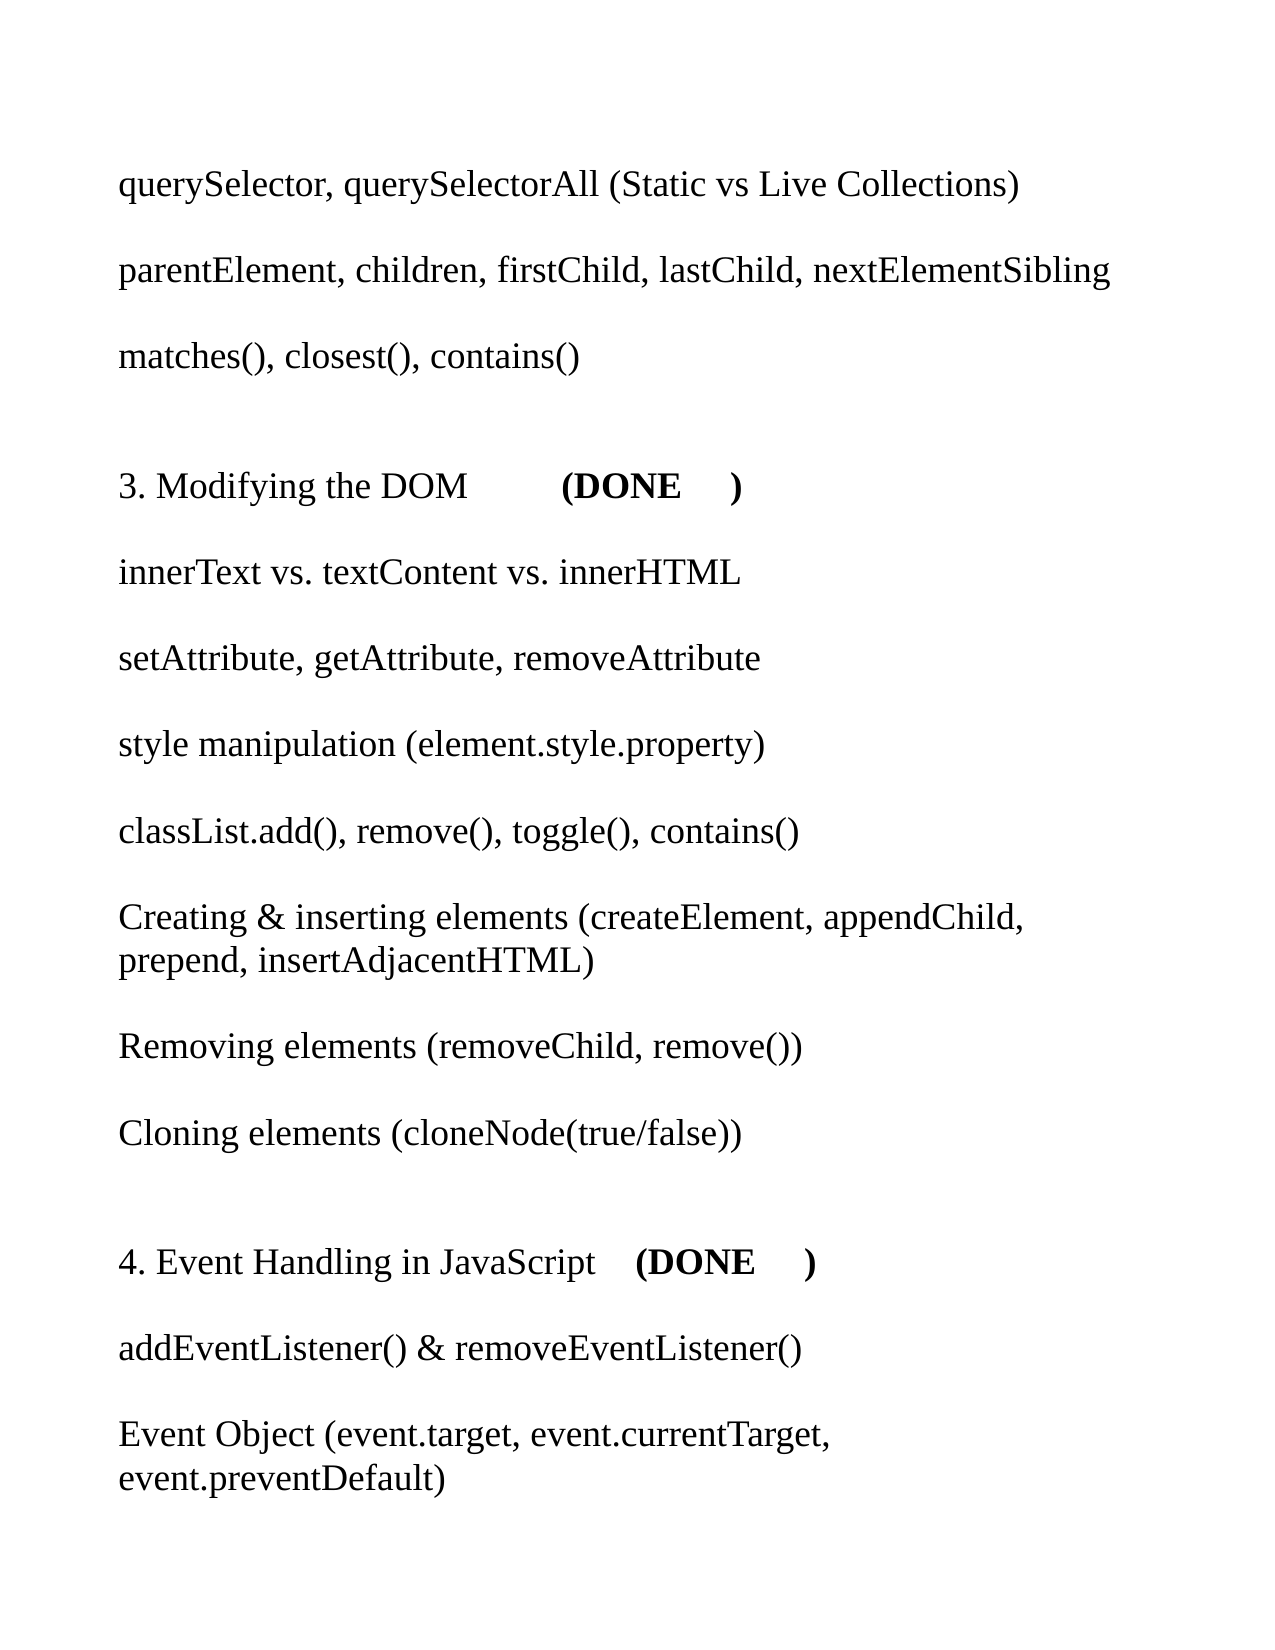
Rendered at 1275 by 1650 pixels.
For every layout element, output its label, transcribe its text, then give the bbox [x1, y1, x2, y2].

text parentElement, children, firstChild, lastChild, nextElementSibling [118, 247, 1157, 291]
text querySelector, querySelectorAll (Static vs Live Collections) [118, 161, 1157, 204]
text Removing elements (removeChild, remove()) [118, 1024, 1157, 1067]
text 3. Modifying the DOM (DONE ✅ ) [118, 463, 1157, 506]
text innerText vs. textContent vs. innerHTML [118, 549, 1157, 592]
text matches(), closest(), contains() [118, 334, 1157, 377]
text style manipulation (element.style.property) [118, 722, 1157, 765]
text 4. Event Handling in JavaScript (DONE ✅ ) [118, 1239, 1157, 1282]
text setAttribute, getAttribute, removeAttribute [118, 636, 1157, 679]
text addEventListener() & removeEventListener() [118, 1326, 1157, 1369]
text Event Object (event.target, event.currentTarget, event.preventDefault) [118, 1412, 1157, 1498]
text Creating & inserting elements (createElement, appendChild, prepend, insertAdjacentHTML) [118, 894, 1157, 981]
text Cloning elements (cloneNode(true/false)) [118, 1110, 1157, 1153]
text classList.add(), remove(), toggle(), contains() [118, 808, 1157, 851]
